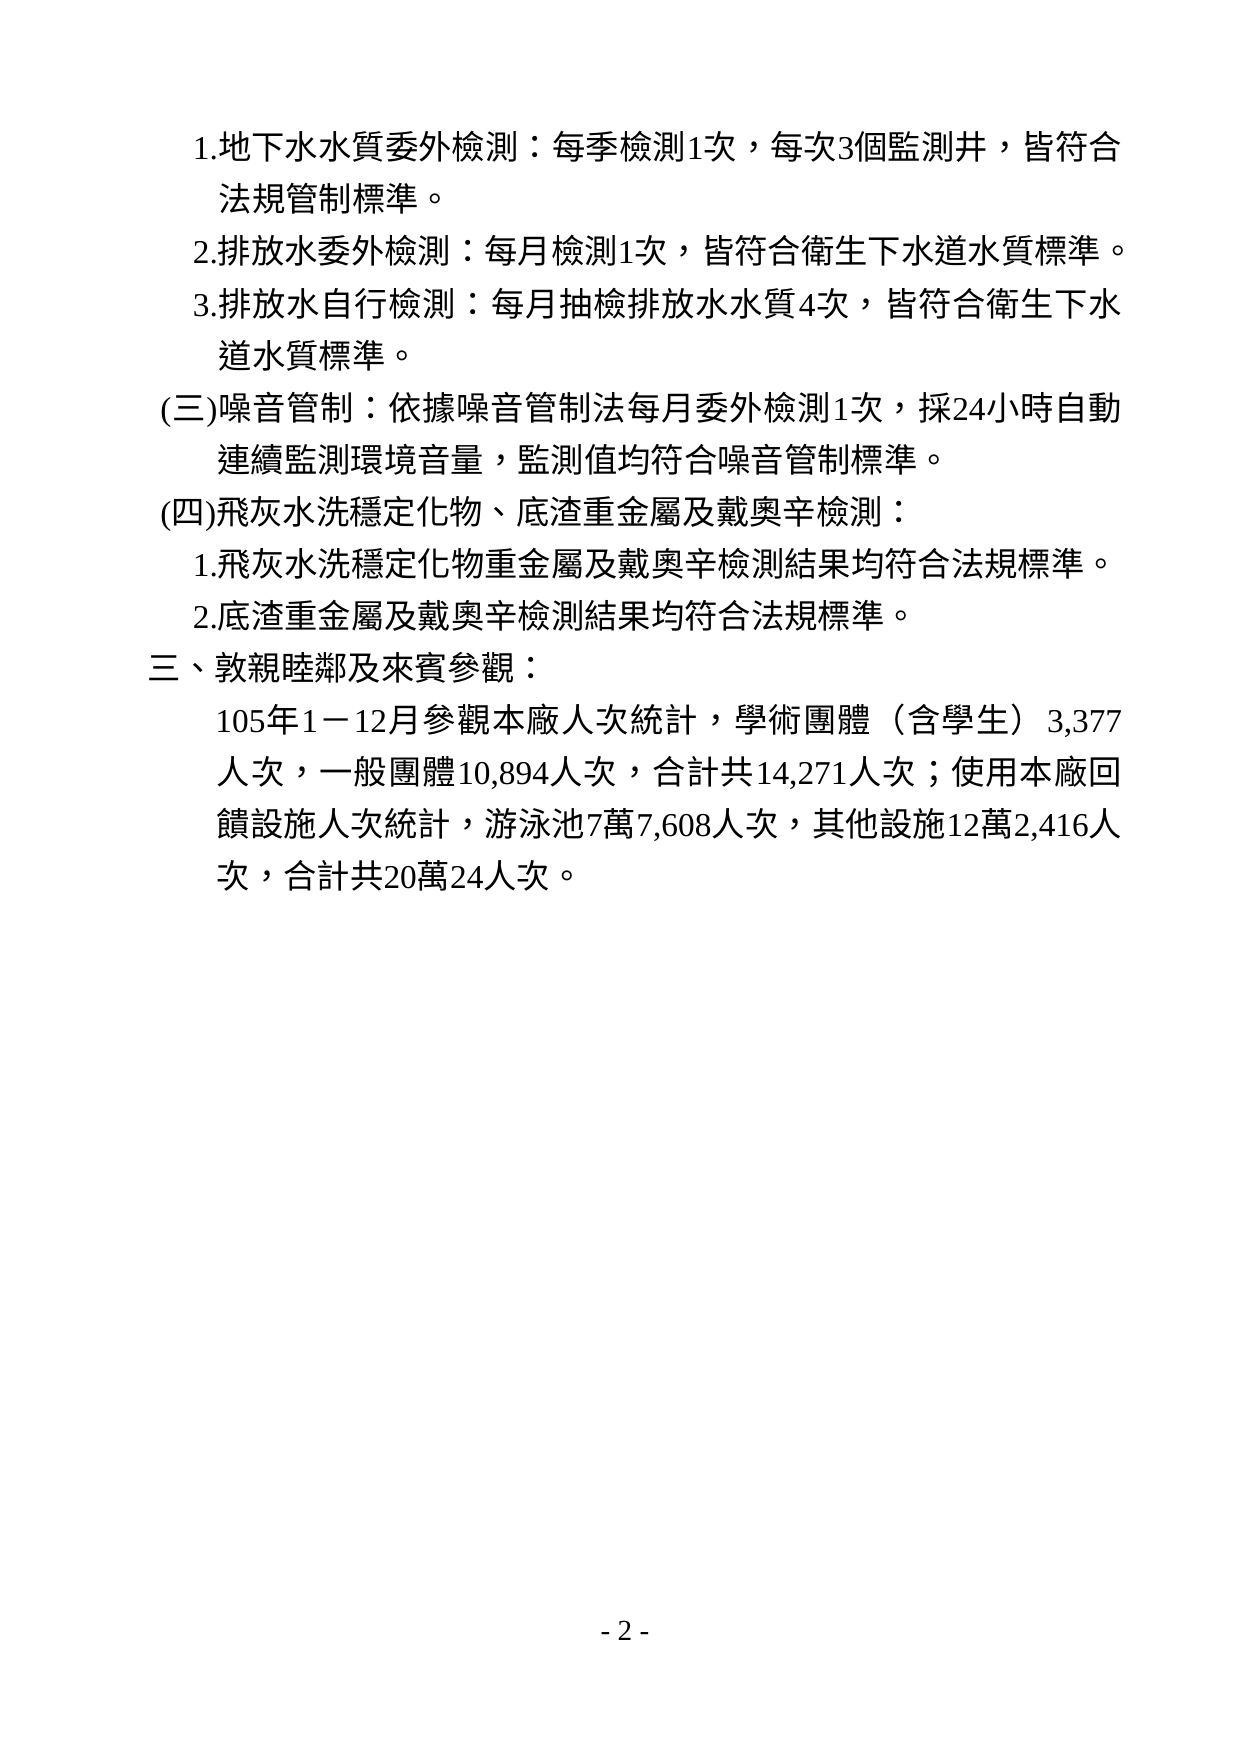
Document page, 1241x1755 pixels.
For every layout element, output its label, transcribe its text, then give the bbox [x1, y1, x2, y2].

text 1.地下水水質委外檢測：每季檢測1次，每次3個監測井，皆符合法規管制標準。 [193, 118, 1122, 222]
text (四)飛灰水洗穩定化物、底渣重金屬及戴奧辛檢測： [160, 483, 1122, 535]
text 105年1－12月參觀本廠人次統計，學術團體（含學生）3,377人次，一般團體10,894人次，合計共14,271人次；使用本廠回饋設施人次統計，游泳池7萬7,608人次，其他設施12萬2,416人次，合計共20萬24人次。 [215, 691, 1122, 899]
text 1.飛灰水洗穩定化物重金屬及戴奧辛檢測結果均符合法規標準。 [193, 535, 1122, 587]
text 三、敦親睦鄰及來賓參觀： [148, 639, 1122, 691]
text (三)噪音管制：依據噪音管制法每月委外檢測1次，採24小時自動連續監測環境音量，監測值均符合噪音管制標準。 [160, 378, 1122, 483]
text 2.排放水委外檢測：每月檢測1次，皆符合衛生下水道水質標準。 [193, 222, 1122, 274]
text 3.排放水自行檢測：每月抽檢排放水水質4次，皆符合衛生下水道水質標準。 [193, 274, 1122, 378]
text 2.底渣重金屬及戴奧辛檢測結果均符合法規標準。 [193, 587, 1122, 639]
